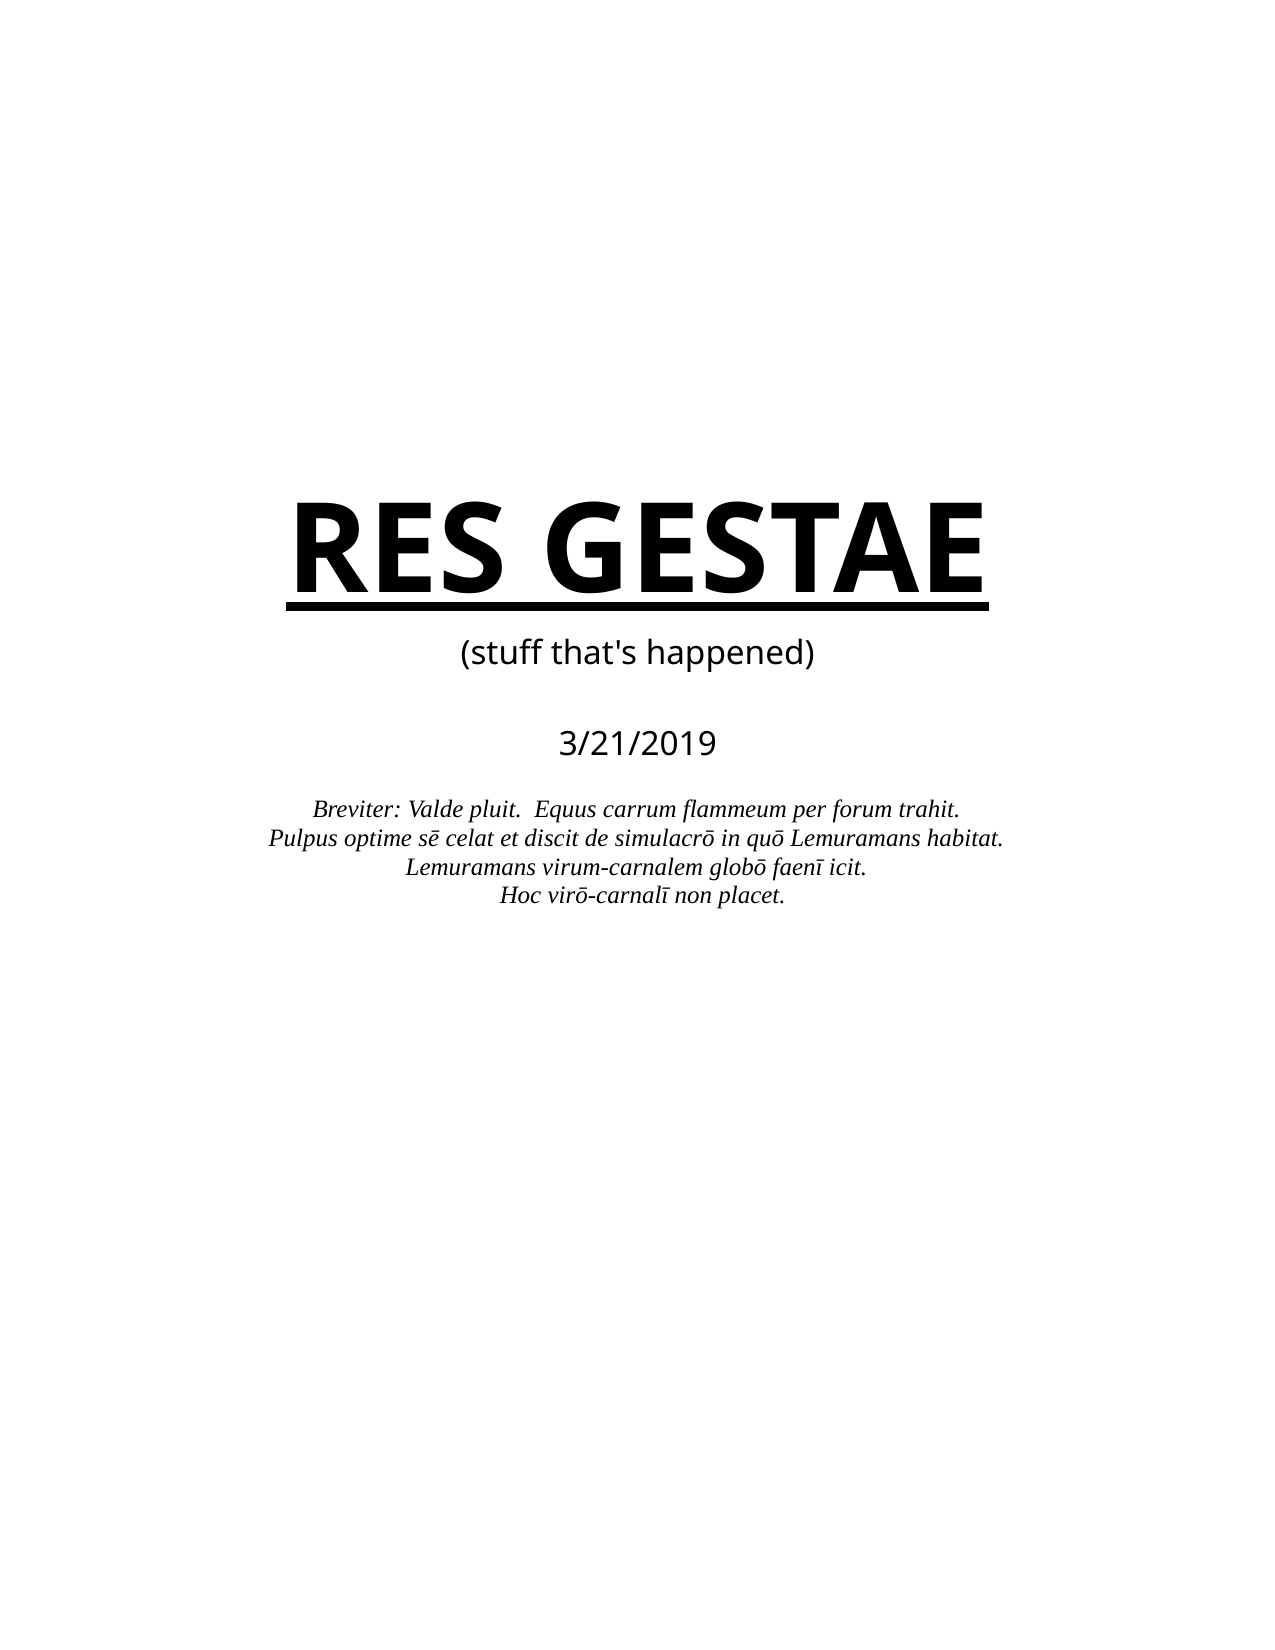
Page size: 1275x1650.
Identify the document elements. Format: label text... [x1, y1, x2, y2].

text Lemuramans virum-carnalem globō faenī icit. [118, 852, 1157, 880]
text (stuff that's happened) [118, 629, 1157, 674]
text Pulpus optime sē celat et discit de simulacrō in quō Lemuramans habitat. [118, 823, 1157, 852]
text Hoc virō-carnalī non placet. [118, 880, 1157, 909]
text Breviter: Valde pluit. Equus carrum flammeum per forum trahit. [118, 794, 1157, 823]
text RES GESTAE [118, 459, 1157, 629]
text 3/21/2019 [118, 720, 1157, 765]
